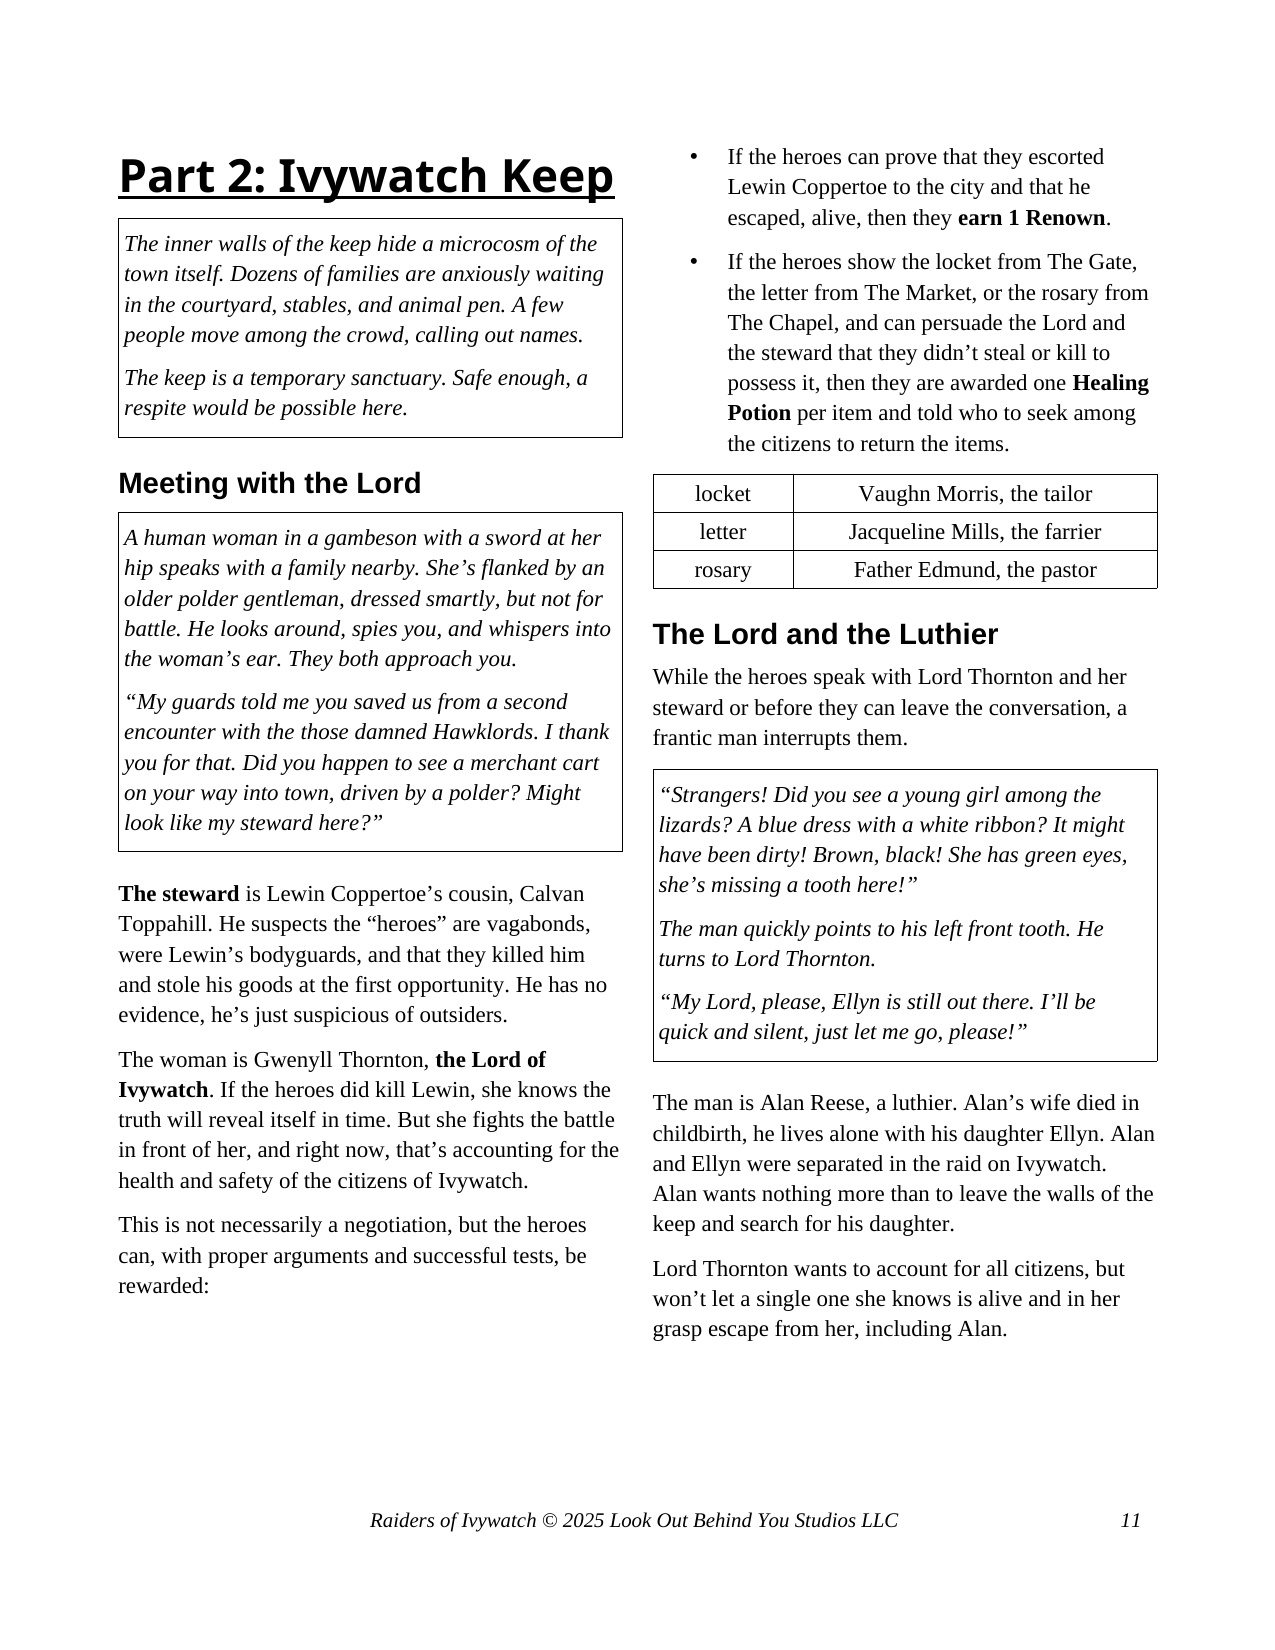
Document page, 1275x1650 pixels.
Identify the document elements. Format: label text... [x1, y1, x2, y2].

subtitle Part 2: Ivywatch Keep [118, 143, 622, 206]
table_header The inner walls of the keep hide a microcosm of the town itself. Dozens of families are anxiously waiting in the courtyard, stables, and animal pen. A few people move among the crowd, calling out names. The keep is a temporary sanctuary. Safe enough, a respite would be possible here. [119, 219, 622, 437]
text This is not necessarily a negotiation, but the heroes can, with proper arguments and successful tests, be rewarded: [118, 1212, 622, 1298]
table_header Vaughn Morris, the tailor [794, 475, 1157, 512]
text The man is Alan Reese, a luthier. Alan’s wife died in childbirth, he lives alone with his daughter Ellyn. Alan and Ellyn were separated in the raid on Ivywatch. Alan wants nothing more than to leave the walls of the keep and search for his daughter. [652, 1089, 1157, 1237]
table_header A human woman in a gambeson with a sword at her hip speaks with a family nearby. She’s flanked by an older polder gentleman, dressed smartly, but not for battle. He looks around, spies you, and whispers into the woman’s ear. They both approach you. “My guards told me you saved us from a second encounter with the those damned Hawklords. I thank you for that. Did you happen to see a merchant cart on your way into town, driven by a polder? Might look like my steward here?” [119, 513, 622, 851]
list If the heroes can prove that they escorted Lewin Coppertoe to the city and that he escaped, alive, then they earn 1 Renown. [690, 143, 1157, 230]
subtitle The Lord and the Luthier [652, 617, 1157, 651]
table_header locket [654, 475, 793, 512]
table_cell rosary [654, 551, 793, 588]
text Lord Thornton wants to account for all citizens, but won’t let a single one she knows is alive and in her grasp escape from her, including Alan. [652, 1255, 1157, 1342]
table_cell letter [654, 513, 793, 550]
table_cell Jacqueline Mills, the farrier [794, 513, 1157, 550]
text While the heroes speak with Lord Thornton and her steward or before they can leave the conversation, a frantic man interrupts them. [652, 663, 1157, 750]
text The woman is Gwenyll Thornton, the Lord of Ivywatch. If the heroes did kill Lewin, she knows the truth will reveal itself in time. But she fights the battle in front of her, and right now, that’s accounting for the health and safety of the citizens of Ivywatch. [118, 1046, 622, 1193]
subtitle Meeting with the Lord [118, 466, 622, 499]
table_header “Strangers! Did you see a young girl among the lizards? A blue dress with a white ribbon? It might have been dirty! Brown, black! She has green eyes, she’s missing a tooth here!” The man quickly points to his left front tooth. He turns to Lord Thornton. “My Lord, please, Ellyn is still out there. I’ll be quick and silent, just let me go, please!” [654, 770, 1157, 1061]
list If the heroes show the locket from The Gate, the letter from The Market, or the rosary from The Chapel, and can persuade the Lord and the steward that they didn’t steal or kill to possess it, then they are awarded one Healing Potion per item and told who to seek among the citizens to return the items. [690, 248, 1157, 456]
table_cell Father Edmund, the pastor [794, 551, 1157, 588]
text The steward is Lewin Coppertoe’s cousin, Calvan Toppahill. He suspects the “heroes” are vagabonds, were Lewin’s bodyguards, and that they killed him and stole his goods at the first opportunity. He has no evidence, he’s just suspicious of outsiders. [118, 880, 622, 1027]
